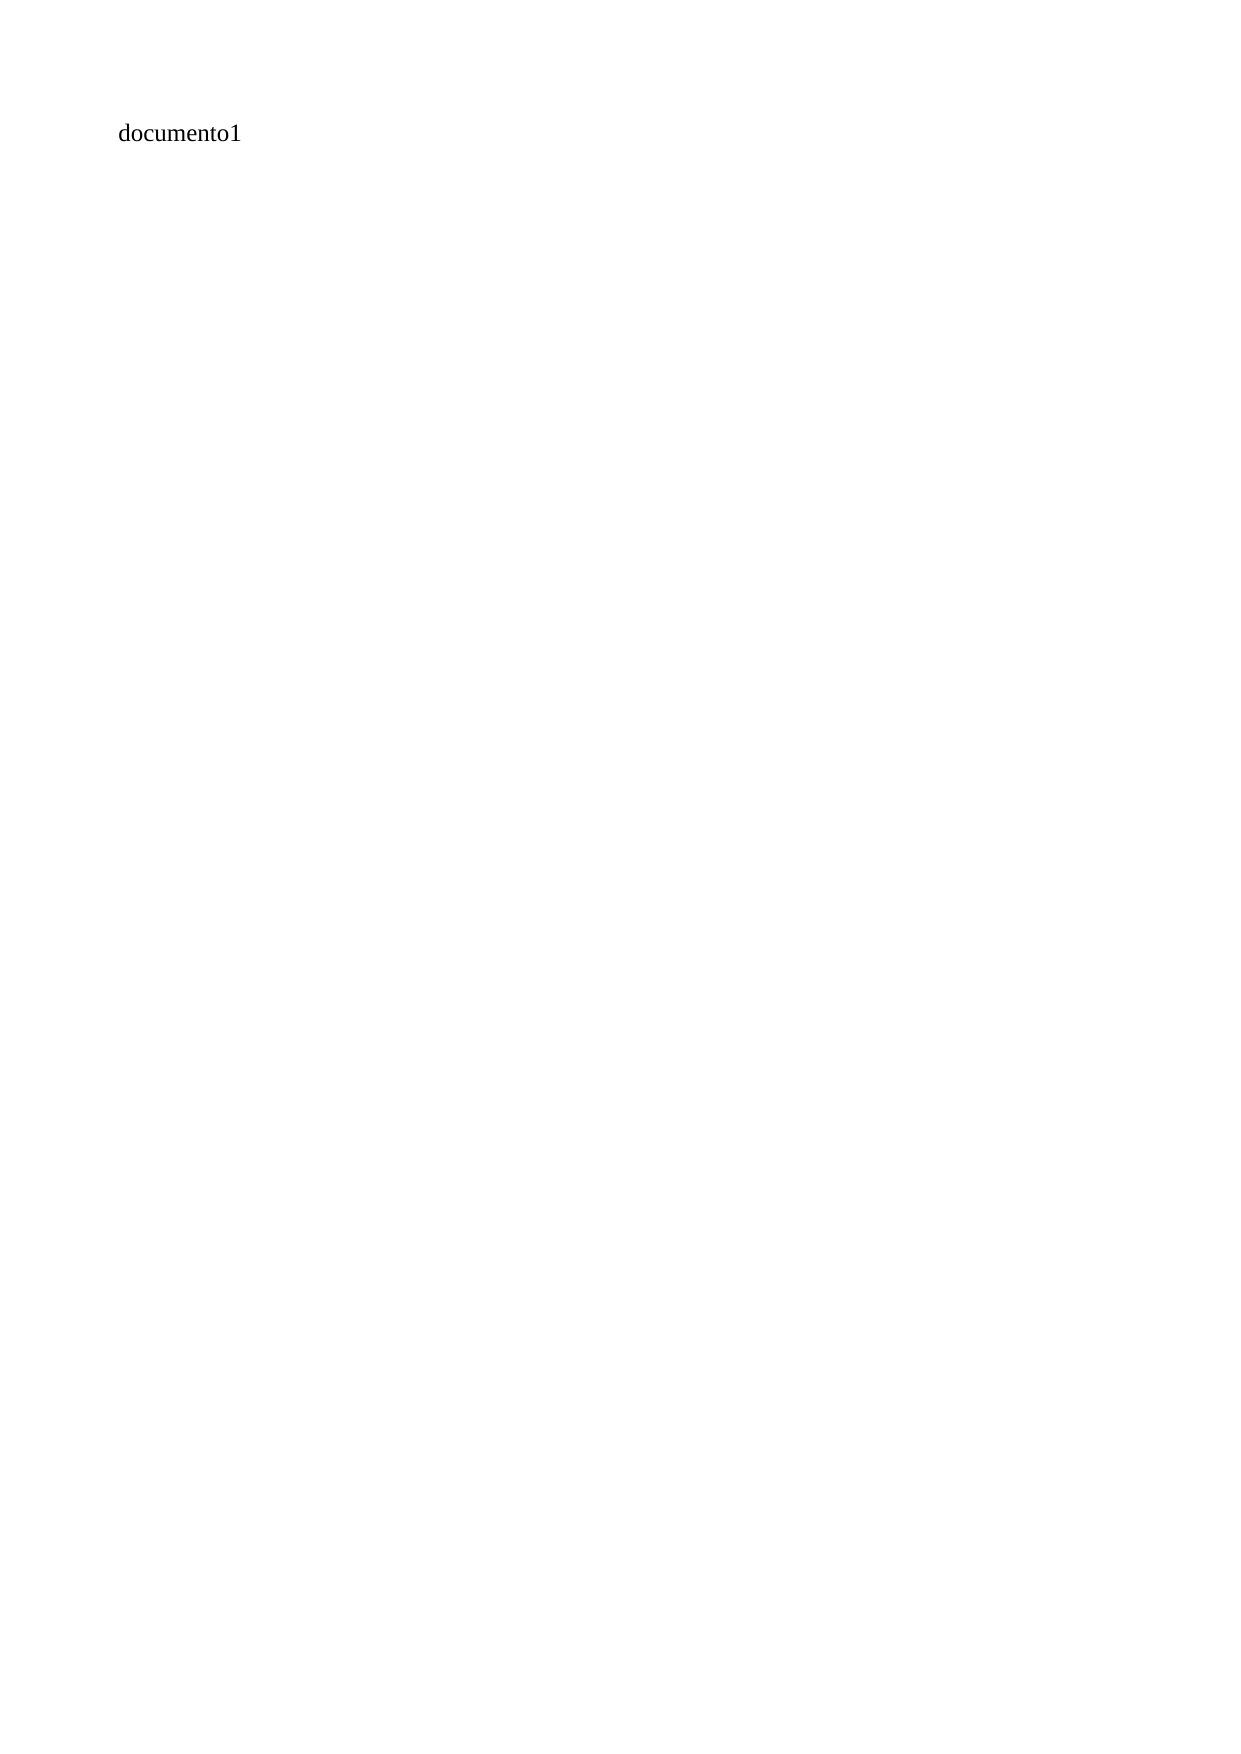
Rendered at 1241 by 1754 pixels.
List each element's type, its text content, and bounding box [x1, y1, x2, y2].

text documento1 [118, 118, 1122, 147]
